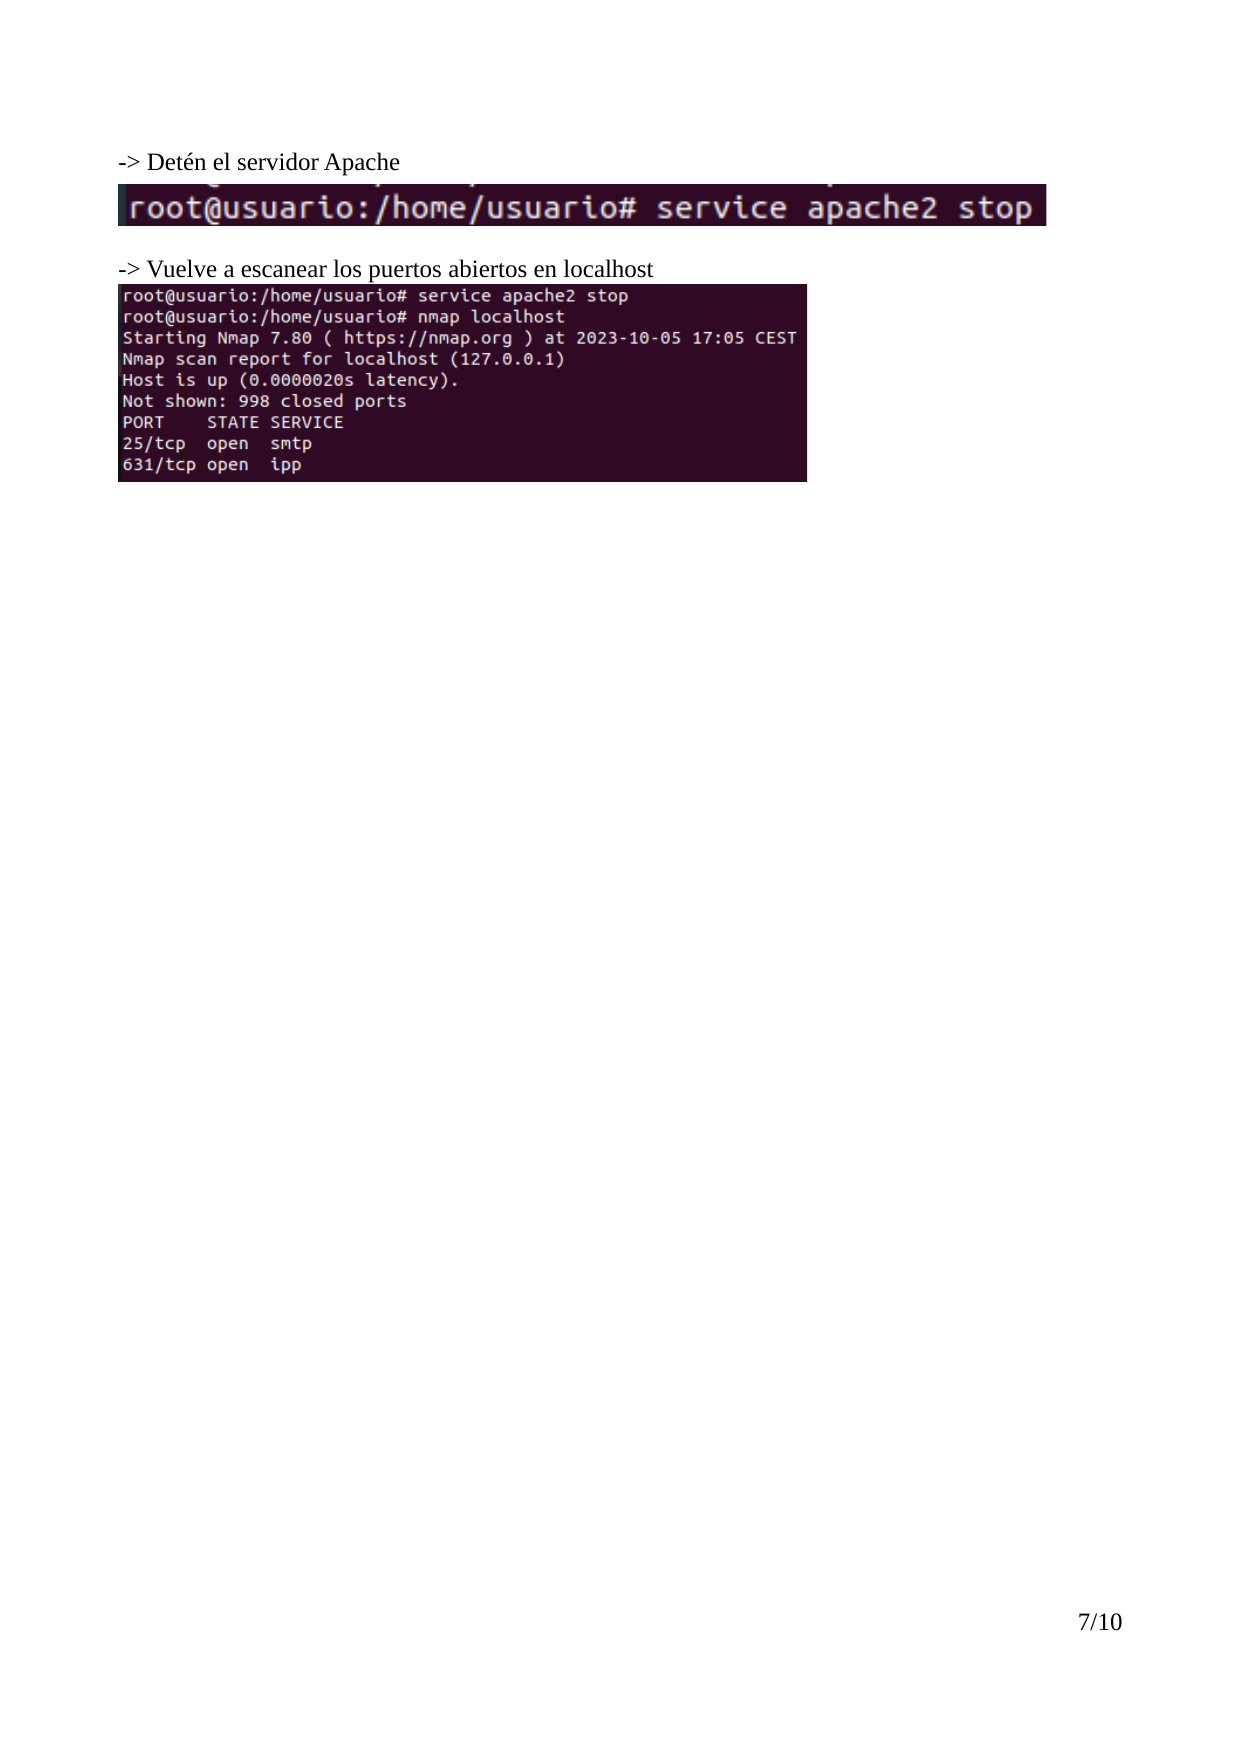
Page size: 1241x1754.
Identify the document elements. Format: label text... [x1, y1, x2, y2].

text -> Detén el servidor Apache [118, 147, 1122, 176]
picture [118, 184, 1047, 226]
picture [118, 284, 808, 482]
text -> Vuelve a escanear los puertos abiertos en localhost [118, 254, 1122, 283]
